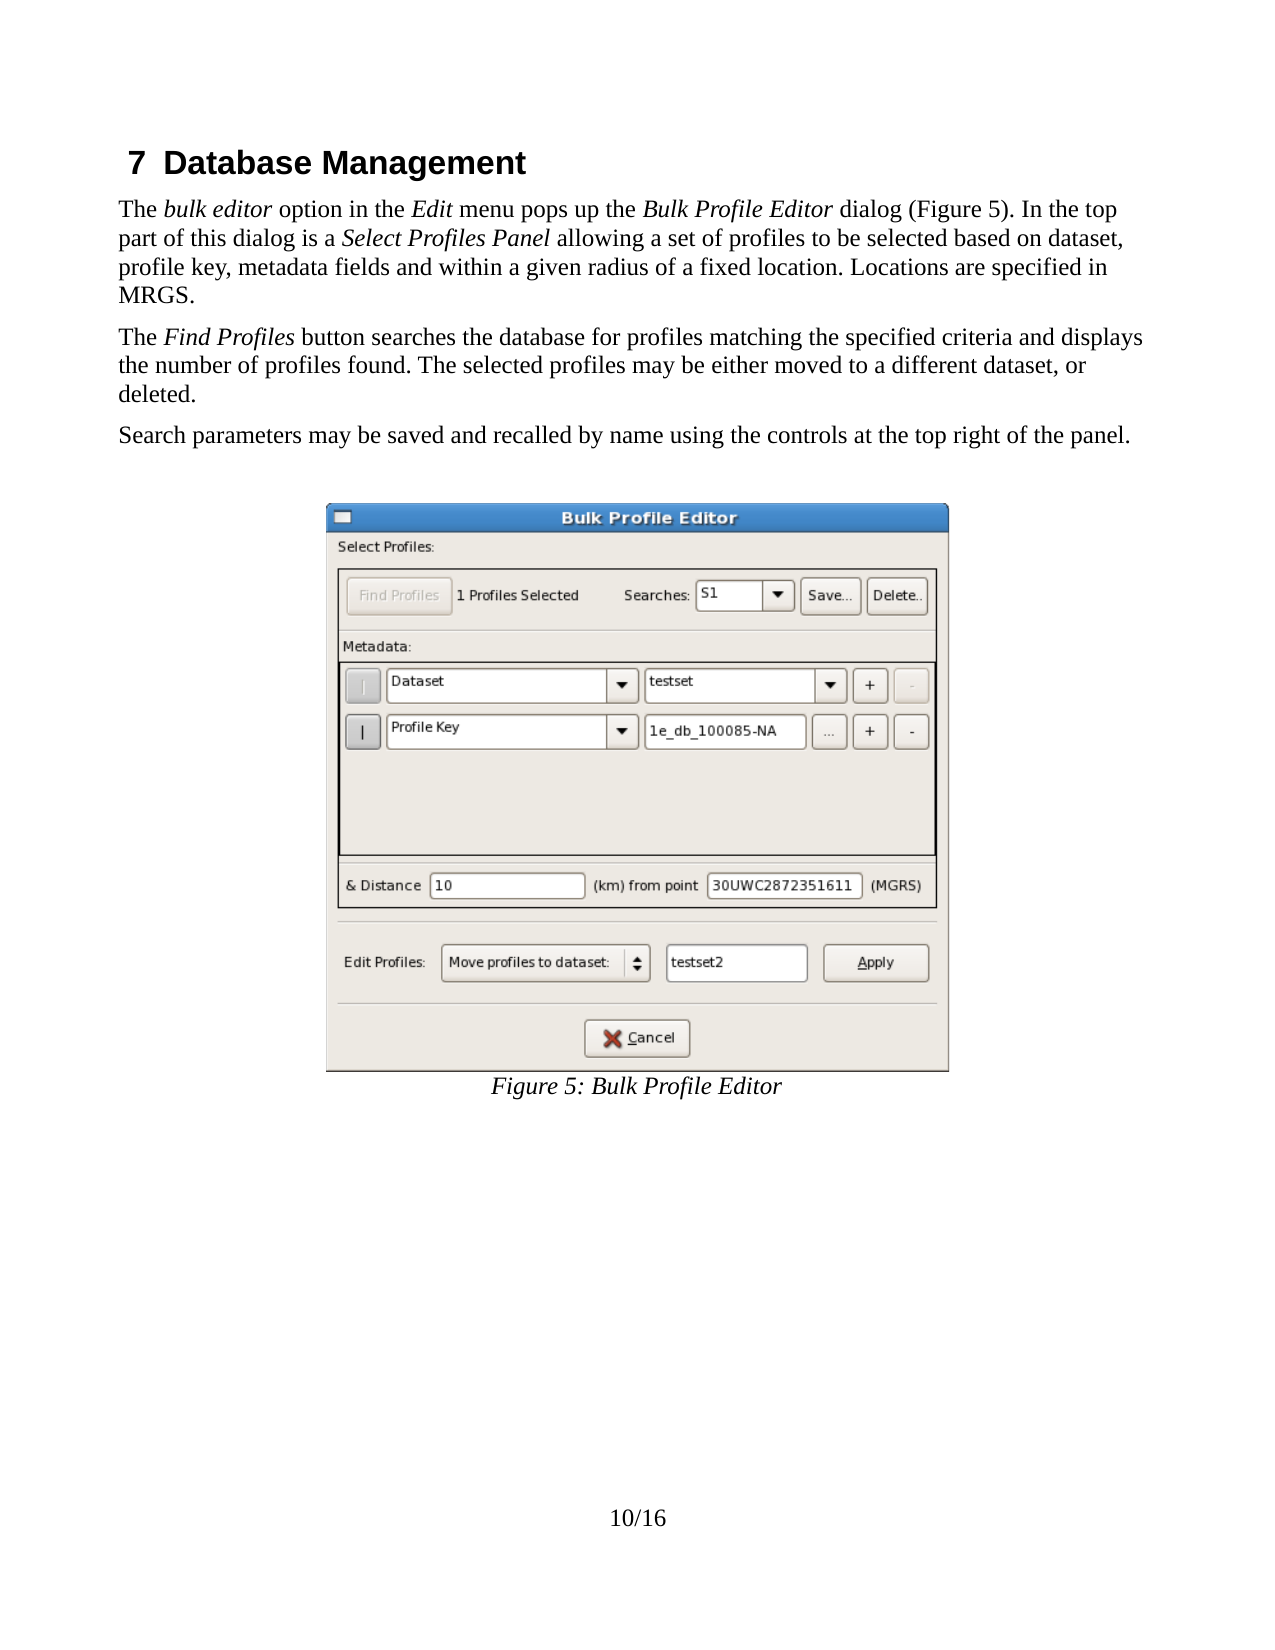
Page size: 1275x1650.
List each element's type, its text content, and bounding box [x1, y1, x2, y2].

text The Find Profiles button searches the database for profiles matching the specified criteria and displays the number of profiles found. The selected profiles may be either moved to a different dataset, or deleted. [118, 322, 1157, 408]
text Search parameters may be saved and recalled by name using the controls at the top right of the panel. [118, 421, 1157, 449]
text Figure 5: Bulk Profile Editor [326, 1072, 949, 1100]
picture [326, 503, 950, 1072]
subtitle Database Management [118, 143, 1157, 182]
text The bulk editor option in the Edit menu pops up the Bulk Profile Editor dialog (Figure 5). In the top part of this dialog is a Select Profiles Panel allowing a set of profiles to be selected based on dataset, profile key, metadata fields and within a given radius of a fixed location. Locations are specified in MRGS. [118, 194, 1157, 309]
